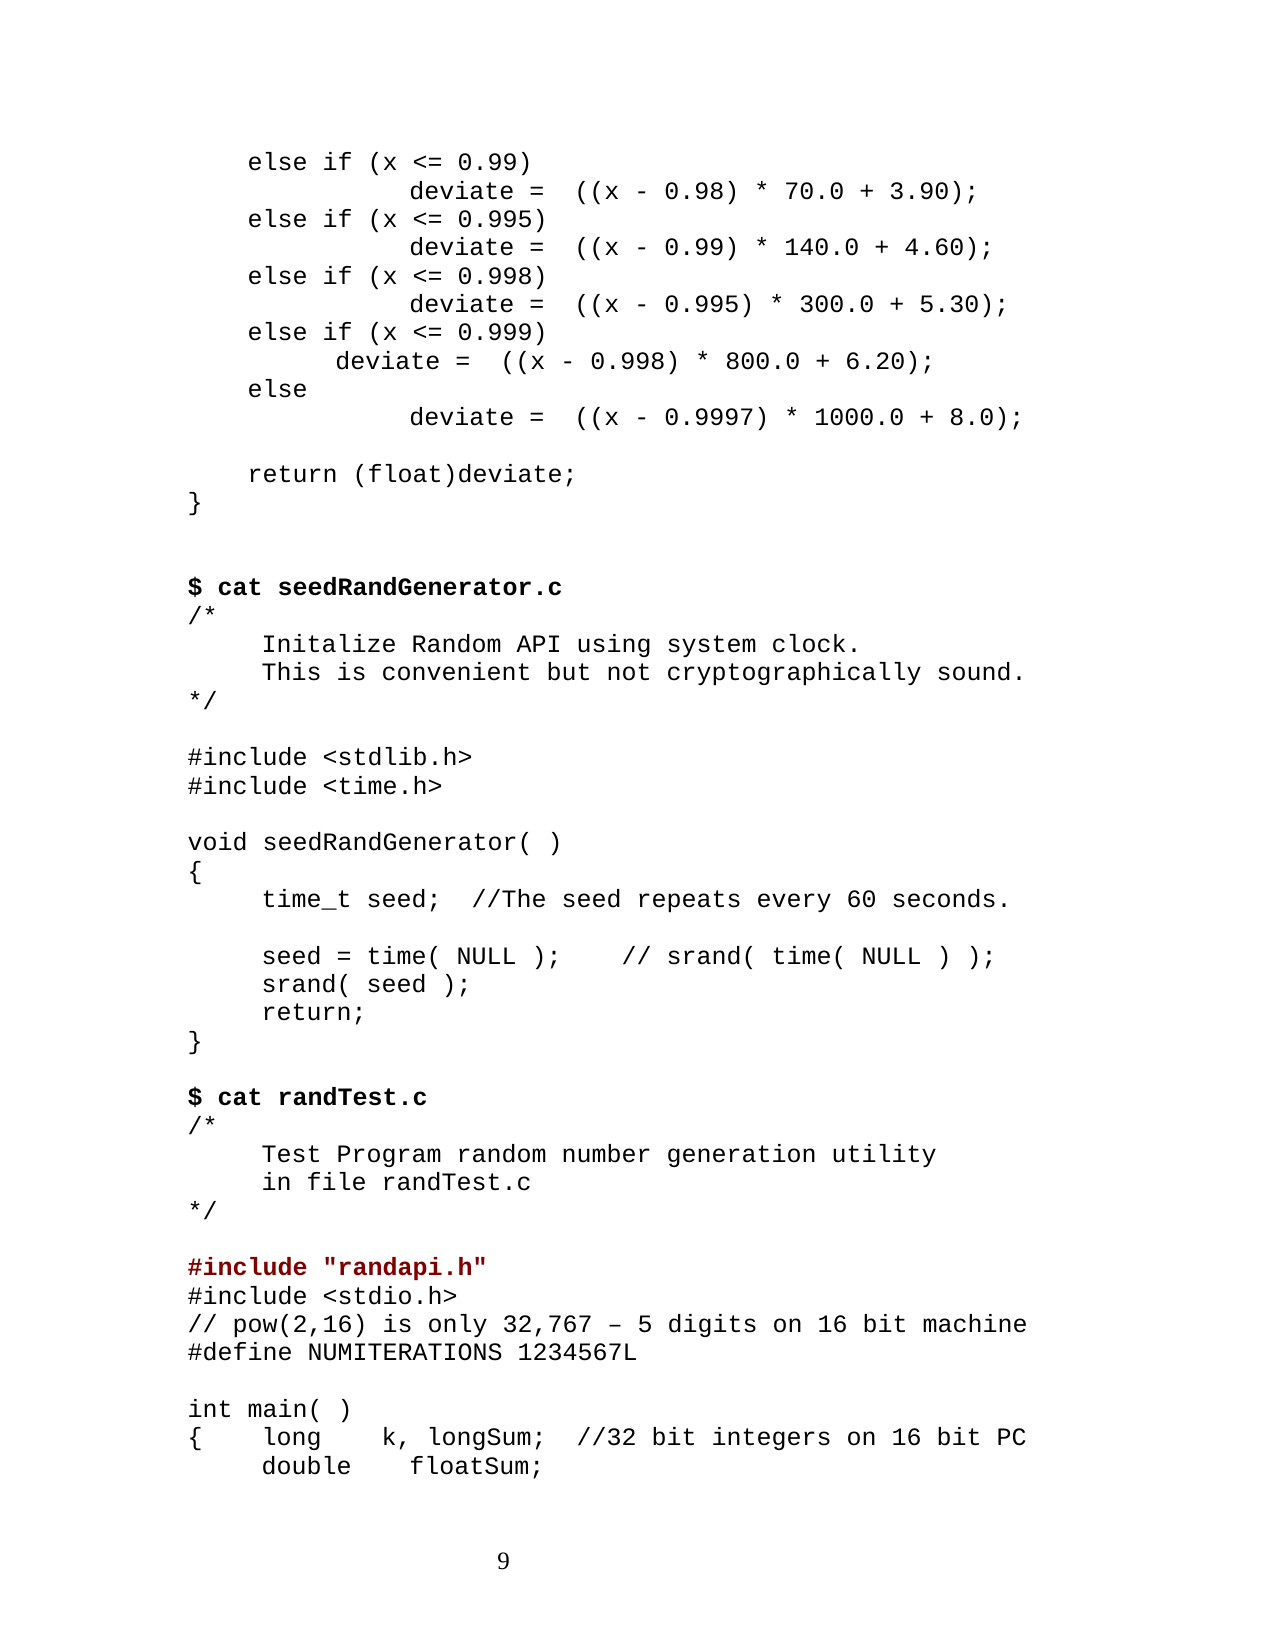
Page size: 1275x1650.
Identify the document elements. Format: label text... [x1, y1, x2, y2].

text deviate = ((x - 0.995) * 300.0 + 5.30); [187, 292, 1087, 320]
text #define NUMITERATIONS 1234567L [187, 1340, 1087, 1368]
text } [187, 1028, 1087, 1057]
text #include <stdlib.h> [187, 745, 1087, 773]
text double floatSum; [187, 1453, 1087, 1482]
text in file randTest.c [187, 1170, 1087, 1198]
text srand( seed ); [187, 972, 1087, 1000]
text return; [187, 1000, 1087, 1028]
text deviate = ((x - 0.9997) * 1000.0 + 8.0); [187, 405, 1087, 433]
text else [187, 377, 1087, 405]
text */ [187, 688, 1087, 717]
text $ cat randTest.c [187, 1085, 1087, 1113]
text /* [187, 603, 1087, 632]
text { long k, longSum; //32 bit integers on 16 bit PC [187, 1425, 1087, 1453]
text deviate = ((x - 0.98) * 70.0 + 3.90); [187, 178, 1087, 207]
text deviate = ((x - 0.998) * 800.0 + 6.20); [187, 348, 1087, 377]
text time_t seed; //The seed repeats every 60 seconds. [187, 887, 1087, 915]
text This is convenient but not cryptographically sound. [187, 660, 1087, 688]
text else if (x <= 0.99) [187, 150, 1087, 178]
text { [187, 858, 1087, 887]
text int main( ) [187, 1397, 1087, 1425]
text Initalize Random API using system clock. [187, 632, 1087, 660]
text // pow(2,16) is only 32,767 – 5 digits on 16 bit machine [187, 1312, 1087, 1340]
text deviate = ((x - 0.99) * 140.0 + 4.60); [187, 235, 1087, 263]
text #include <time.h> [187, 773, 1087, 802]
text */ [187, 1198, 1087, 1227]
text /* [187, 1113, 1087, 1142]
text else if (x <= 0.995) [187, 207, 1087, 235]
text #include "randapi.h" [187, 1255, 1087, 1283]
text void seedRandGenerator( ) [187, 830, 1087, 858]
text return (float)deviate; [187, 462, 1087, 490]
text #include <stdio.h> [187, 1283, 1087, 1312]
text } [187, 490, 1087, 518]
text else if (x <= 0.998) [187, 263, 1087, 292]
text else if (x <= 0.999) [187, 320, 1087, 348]
text seed = time( NULL ); // srand( time( NULL ) ); [187, 943, 1087, 972]
text $ cat seedRandGenerator.c [187, 575, 1087, 603]
text Test Program random number generation utility [187, 1142, 1087, 1170]
